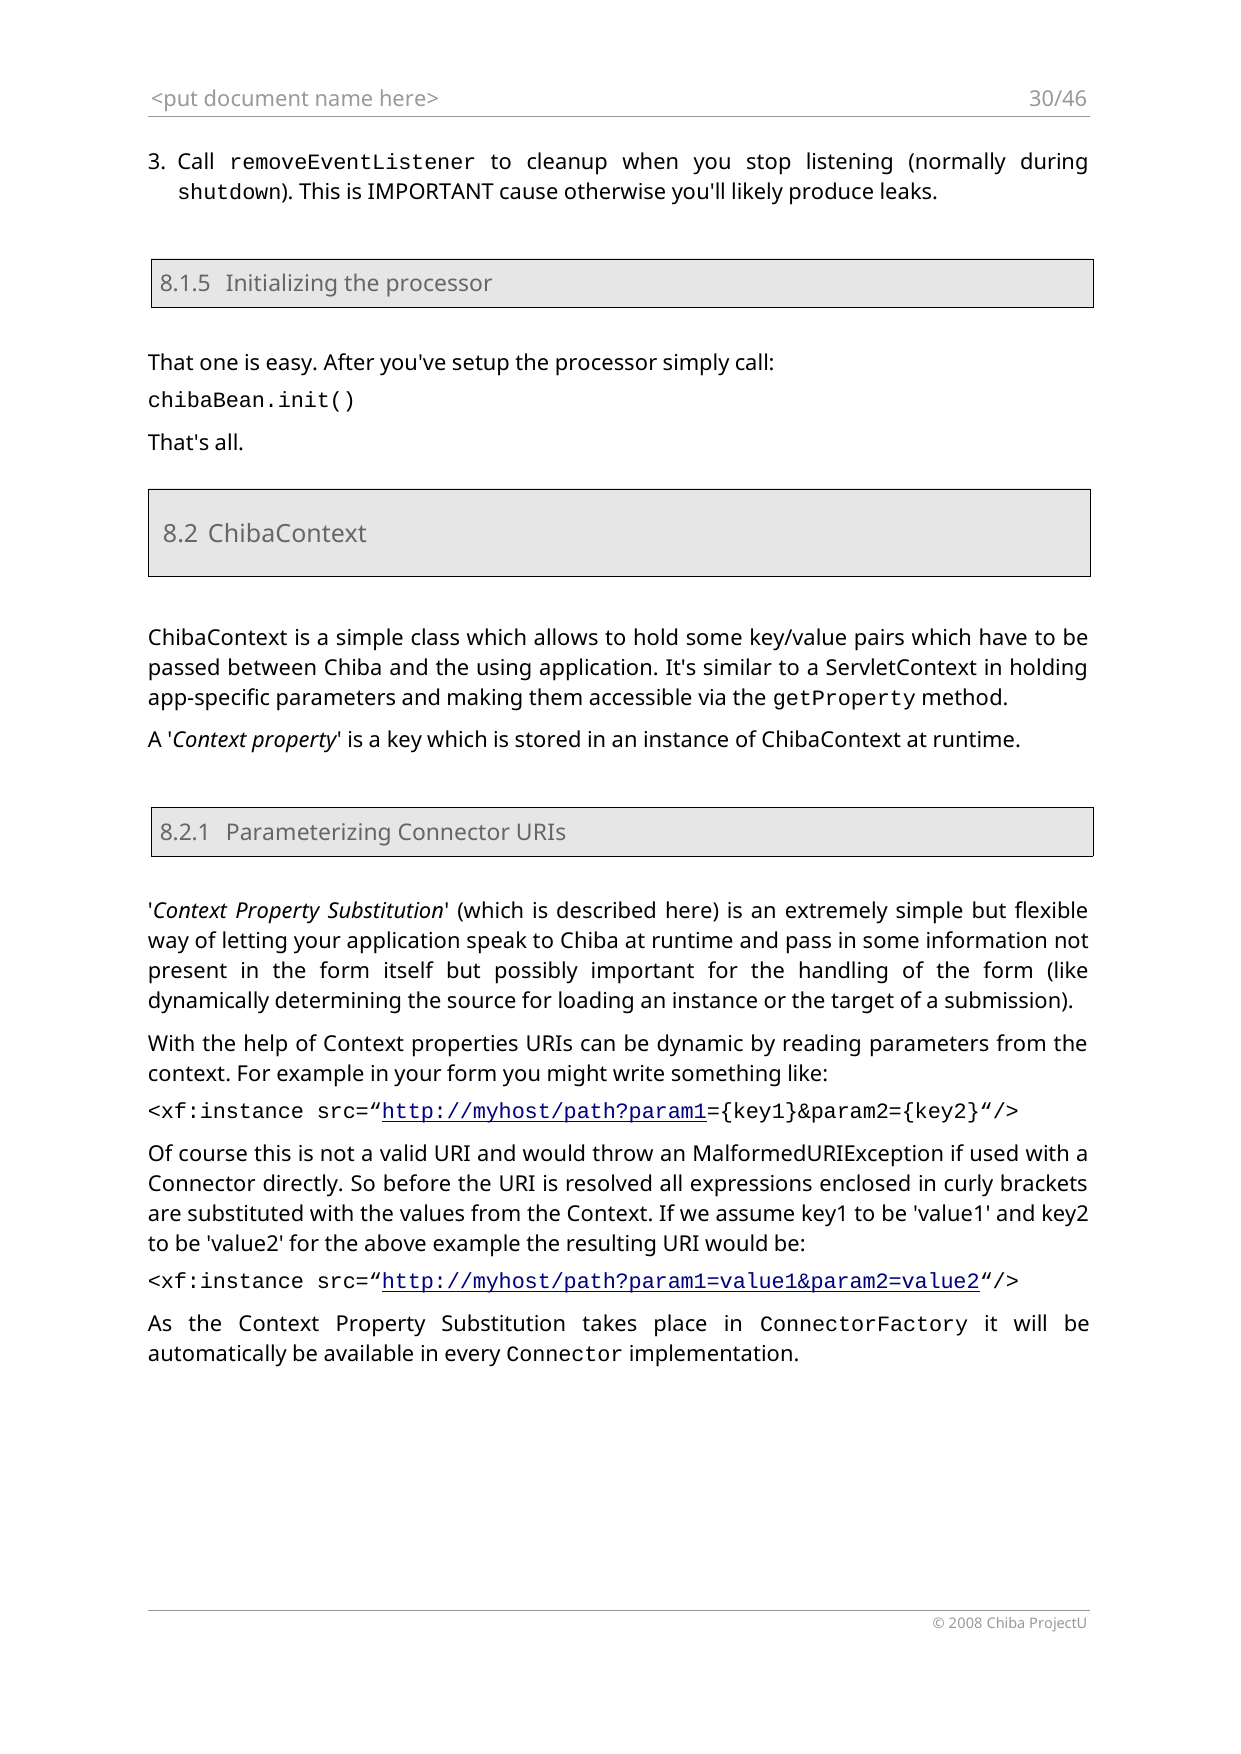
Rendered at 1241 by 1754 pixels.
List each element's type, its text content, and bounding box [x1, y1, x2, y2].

text A 'Context property' is a key which is stored in an instance of ChibaContext at runtime. [148, 724, 1090, 754]
text Of course this is not a valid URI and would throw an MalformedURIException if used with a Connector directly. So before the URI is resolved all expressions enclosed in curly brackets are substituted with the values from the Context. If we assume key1 to be 'value1' and key2 to be 'value2' for the above example the resulting URI would be: [148, 1138, 1090, 1258]
text ChibaContext is a simple class which allows to hold some key/value pairs which have to be passed between Chiba and the using application. It's similar to a ServletContext in holding app-specific parameters and making them accessible via the getProperty method. [148, 622, 1090, 712]
text 'Context Property Substitution' (which is described here) is an extremely simple but flexible way of letting your application speak to Chiba at runtime and pass in some information not present in the form itself but possibly important for the handling of the form (like dynamically determining the source for loading an instance or the target of a submission). [148, 895, 1090, 1015]
list Call removeEventListener to cleanup when you stop listening (normally during shutdown). This is IMPORTANT cause otherwise you'll likely produce leaks. [148, 146, 1090, 206]
text <xf:instance src=“http://myhost/path?param1=value1&param2=value2“/> [148, 1270, 1090, 1295]
text That one is easy. After you've setup the processor simply call: [148, 347, 1090, 377]
text chibaBean.init() [148, 389, 1090, 414]
subtitle ChibaContext [149, 490, 1090, 576]
text As the Context Property Substitution takes place in ConnectorFactory it will be automatically be available in every Connector implementation. [148, 1308, 1090, 1368]
text <xf:instance src=“http://myhost/path?param1={key1}&param2={key2}“/> [148, 1100, 1090, 1125]
text With the help of Context properties URIs can be dynamic by reading parameters from the context. For example in your form you might write something like: [148, 1028, 1090, 1088]
subtitle Parameterizing Connector URIs [152, 808, 1093, 856]
text That's all. [148, 427, 1090, 457]
subtitle Initializing the processor [152, 260, 1093, 307]
